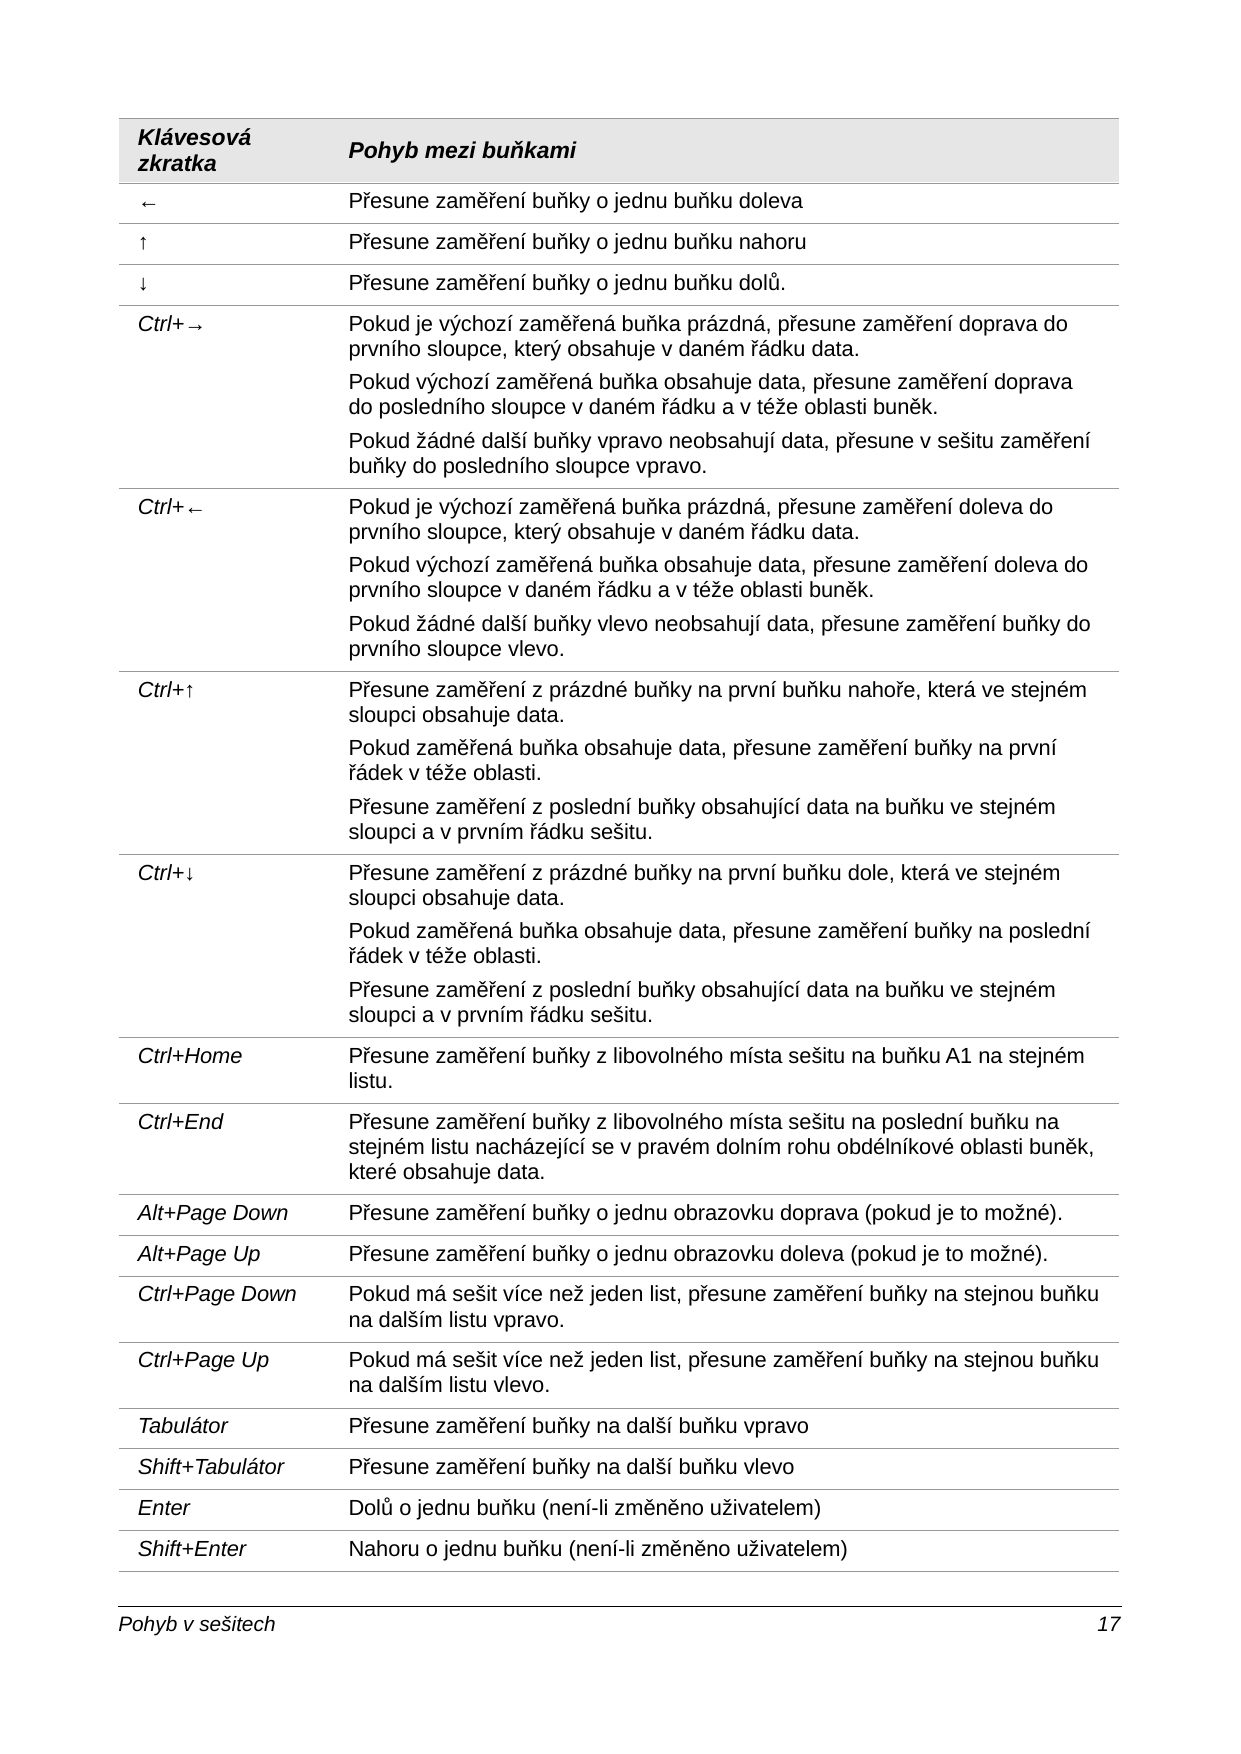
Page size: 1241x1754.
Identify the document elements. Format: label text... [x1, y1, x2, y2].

table_cell Shift+Enter [119, 1531, 330, 1571]
table_cell Přesune zaměření buňky o jednu obrazovku doprava (pokud je to možné). [330, 1195, 1119, 1235]
table_cell Přesune zaměření buňky o jednu buňku doleva [330, 184, 1119, 223]
table_cell Enter [119, 1490, 330, 1530]
table_cell Pokud má sešit více než jeden list, přesune zaměření buňky na stejnou buňku na dalším listu vpravo. [330, 1277, 1119, 1342]
table_cell Ctrl+↑ [119, 672, 330, 854]
table_cell Přesune zaměření z prázdné buňky na první buňku dole, která ve stejném sloupci obsahuje data. Pokud zaměřená buňka obsahuje data, přesune zaměření buňky na poslední řádek v téže oblasti. Přesune zaměření z poslední buňky obsahující data na buňku ve stejném sloupci a v prvním řádku sešitu. [330, 855, 1119, 1037]
table_header Klávesová zkratka [119, 119, 330, 182]
table_cell Přesune zaměření buňky z libovolného místa sešitu na poslední buňku na stejném listu nacházející se v pravém dolním rohu obdélníkové oblasti buněk, které obsahuje data. [330, 1104, 1119, 1194]
table_cell Alt+Page Up [119, 1236, 330, 1276]
table_cell Ctrl+End [119, 1104, 330, 1194]
table_cell Ctrl+Page Up [119, 1343, 330, 1407]
table_cell Nahoru o jednu buňku (není-li změněno uživatelem) [330, 1531, 1119, 1571]
table_cell Přesune zaměření buňky o jednu buňku dolů. [330, 265, 1119, 305]
table_cell Přesune zaměření buňky na další buňku vlevo [330, 1449, 1119, 1489]
table_cell Ctrl+→ [119, 306, 330, 488]
table_cell Pokud je výchozí zaměřená buňka prázdná, přesune zaměření doprava do prvního sloupce, který obsahuje v daném řádku data. Pokud výchozí zaměřená buňka obsahuje data, přesune zaměření doprava do posledního sloupce v daném řádku a v téže oblasti buněk. Pokud žádné další buňky vpravo neobsahují data, přesune v sešitu zaměření buňky do posledního sloupce vpravo. [330, 306, 1119, 488]
table_cell Přesune zaměření buňky na další buňku vpravo [330, 1409, 1119, 1448]
table_cell Přesune zaměření buňky o jednu buňku nahoru [330, 224, 1119, 264]
table_cell ↑ [119, 224, 330, 264]
table_cell Pokud je výchozí zaměřená buňka prázdná, přesune zaměření doleva do prvního sloupce, který obsahuje v daném řádku data. Pokud výchozí zaměřená buňka obsahuje data, přesune zaměření doleva do prvního sloupce v daném řádku a v téže oblasti buněk. Pokud žádné další buňky vlevo neobsahují data, přesune zaměření buňky do prvního sloupce vlevo. [330, 489, 1119, 671]
table_cell Dolů o jednu buňku (není-li změněno uživatelem) [330, 1490, 1119, 1530]
table_cell Shift+Tabulátor [119, 1449, 330, 1489]
table_cell ↓ [119, 265, 330, 305]
table_cell Pokud má sešit více než jeden list, přesune zaměření buňky na stejnou buňku na dalším listu vlevo. [330, 1343, 1119, 1407]
table_cell Alt+Page Down [119, 1195, 330, 1235]
table_cell Tabulátor [119, 1409, 330, 1448]
table_cell ← [119, 184, 330, 223]
table_cell Ctrl+↓ [119, 855, 330, 1037]
table_cell Ctrl+Page Down [119, 1277, 330, 1342]
table_cell Ctrl+← [119, 489, 330, 671]
table_header Pohyb mezi buňkami [330, 119, 1119, 182]
table_cell Přesune zaměření z prázdné buňky na první buňku nahoře, která ve stejném sloupci obsahuje data. Pokud zaměřená buňka obsahuje data, přesune zaměření buňky na první řádek v téže oblasti. Přesune zaměření z poslední buňky obsahující data na buňku ve stejném sloupci a v prvním řádku sešitu. [330, 672, 1119, 854]
table_cell Ctrl+Home [119, 1038, 330, 1103]
table_cell Přesune zaměření buňky o jednu obrazovku doleva (pokud je to možné). [330, 1236, 1119, 1276]
table_cell Přesune zaměření buňky z libovolného místa sešitu na buňku A1 na stejném listu. [330, 1038, 1119, 1103]
